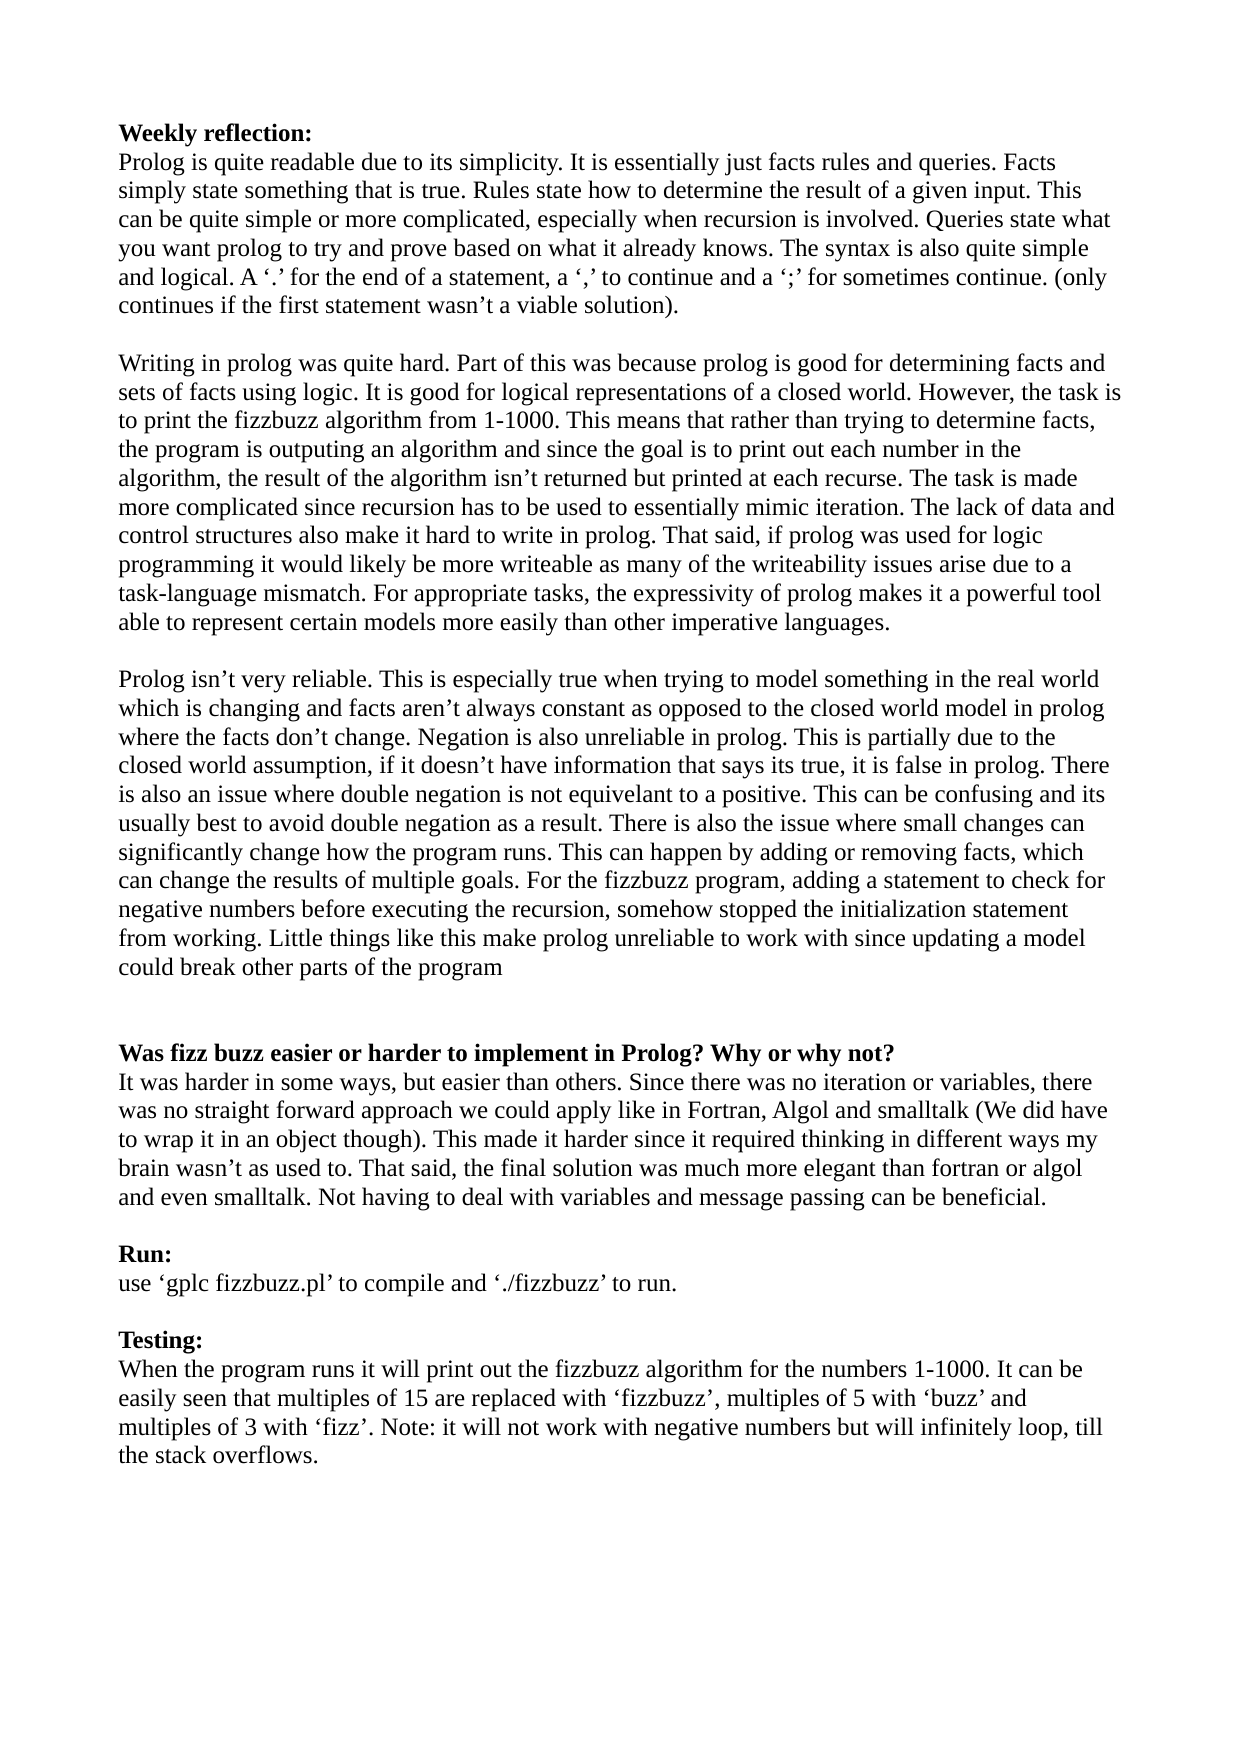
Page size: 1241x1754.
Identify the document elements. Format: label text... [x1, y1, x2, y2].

text Run: [118, 1239, 1122, 1268]
text When the program runs it will print out the fizzbuzz algorithm for the numbers 1-1000. It can be easily seen that multiples of 15 are replaced with ‘fizzbuzz’, multiples of 5 with ‘buzz’ and multiples of 3 with ‘fizz’. Note: it will not work with negative numbers but will infinitely loop, till the stack overflows. [118, 1354, 1122, 1469]
text Prolog is quite readable due to its simplicity. It is essentially just facts rules and queries. Facts simply state something that is true. Rules state how to determine the result of a given input. This can be quite simple or more complicated, especially when recursion is involved. Queries state what you want prolog to try and prove based on what it already knows. The syntax is also quite simple and logical. A ‘.’ for the end of a statement, a ‘,’ to continue and a ‘;’ for sometimes continue. (only continues if the first statement wasn’t a viable solution). [118, 147, 1122, 319]
text Prolog isn’t very reliable. This is especially true when trying to model something in the real world which is changing and facts aren’t always constant as opposed to the closed world model in prolog where the facts don’t change. Negation is also unreliable in prolog. This is partially due to the closed world assumption, if it doesn’t have information that says its true, it is false in prolog. There is also an issue where double negation is not equivelant to a positive. This can be confusing and its usually best to avoid double negation as a result. There is also the issue where small changes can significantly change how the program runs. This can happen by adding or removing facts, which can change the results of multiple goals. For the fizzbuzz program, adding a statement to check for negative numbers before executing the recursion, somehow stopped the initialization statement from working. Little things like this make prolog unreliable to work with since updating a model could break other parts of the program [118, 664, 1122, 981]
text It was harder in some ways, but easier than others. Since there was no iteration or variables, there was no straight forward approach we could apply like in Fortran, Algol and smalltalk (We did have to wrap it in an object though). This made it harder since it required thinking in different ways my brain wasn’t as used to. That said, the final solution was much more elegant than fortran or algol and even smalltalk. Not having to deal with variables and message passing can be beneficial. [118, 1067, 1122, 1211]
text Testing: [118, 1326, 1122, 1354]
text Weekly reflection: [118, 118, 1122, 147]
text use ‘gplc fizzbuzz.pl’ to compile and ‘./fizzbuzz’ to run. [118, 1268, 1122, 1297]
text Writing in prolog was quite hard. Part of this was because prolog is good for determining facts and sets of facts using logic. It is good for logical representations of a closed world. However, the task is to print the fizzbuzz algorithm from 1-1000. This means that rather than trying to determine facts, the program is outputing an algorithm and since the goal is to print out each number in the algorithm, the result of the algorithm isn’t returned but printed at each recurse. The task is made more complicated since recursion has to be used to essentially mimic iteration. The lack of data and control structures also make it hard to write in prolog. That said, if prolog was used for logic programming it would likely be more writeable as many of the writeability issues arise due to a task-language mismatch. For appropriate tasks, the expressivity of prolog makes it a powerful tool able to represent certain models more easily than other imperative languages. [118, 348, 1122, 636]
text Was fizz buzz easier or harder to implement in Prolog? Why or why not? [118, 1038, 1122, 1067]
